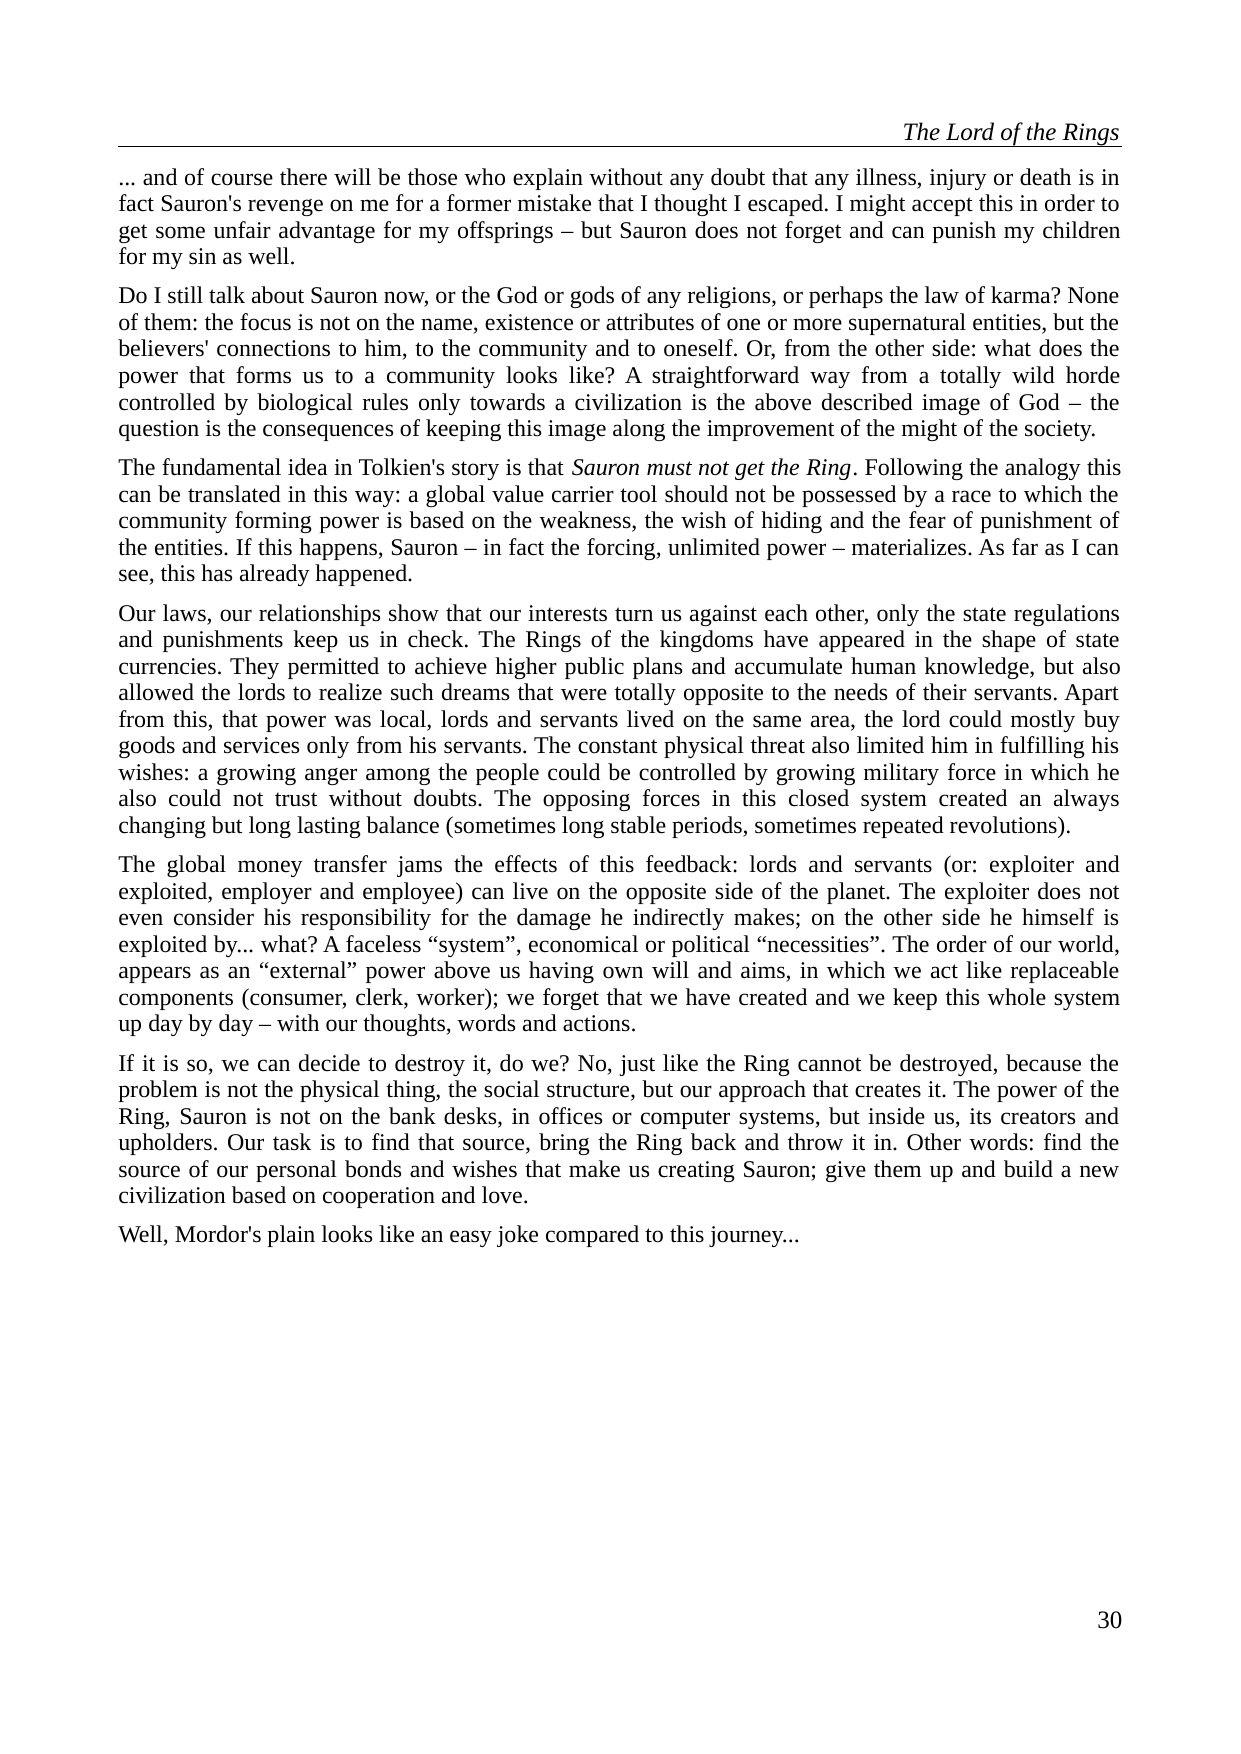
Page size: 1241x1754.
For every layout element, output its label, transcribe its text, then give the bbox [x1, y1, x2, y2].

text If it is so, we can decide to destroy it, do we? No, just like the Ring cannot be destroyed, because the problem is not the physical thing, the social structure, but our approach that creates it. The power of the Ring, Sauron is not on the bank desks, in offices or computer systems, but inside us, its creators and upholders. Our task is to find that source, bring the Ring back and throw it in. Other words: find the source of our personal bonds and wishes that make us creating Sauron; give them up and build a new civilization based on cooperation and love. [118, 1049, 1122, 1209]
text The fundamental idea in Tolkien's story is that Sauron must not get the Ring. Following the analogy this can be translated in this way: a global value carrier tool should not be possessed by a race to which the community forming power is based on the weakness, the wish of hiding and the fear of punishment of the entities. If this happens, Sauron – in fact the forcing, unlimited power – materializes. As far as I can see, this has already happened. [118, 454, 1122, 587]
text The global money transfer jams the effects of this feedback: lords and servants (or: exploiter and exploited, employer and employee) can live on the opposite side of the planet. The exploiter does not even consider his responsibility for the damage he indirectly makes; on the other side he himself is exploited by... what? A faceless “system”, economical or political “necessities”. The order of our world, appears as an “external” power above us having own will and aims, in which we act like replaceable components (consumer, clerk, worker); we forget that we have created and we keep this whole system up day by day – with our thoughts, words and actions. [118, 851, 1122, 1037]
text ... and of course there will be those who explain without any doubt that any illness, injury or death is in fact Sauron's revenge on me for a former mistake that I thought I escaped. I might accept this in order to get some unfair advantage for my offsprings – but Sauron does not forget and can punish my children for my sin as well. [118, 164, 1122, 270]
text Well, Mordor's plain looks like an easy joke compared to this journey... [118, 1221, 1122, 1248]
text Our laws, our relationships show that our interests turn us against each other, only the state regulations and punishments keep us in check. The Rings of the kingdoms have appeared in the shape of state currencies. They permitted to achieve higher public plans and accumulate human knowledge, but also allowed the lords to realize such dreams that were totally opposite to the needs of their servants. Apart from this, that power was local, lords and servants lived on the same area, the lord could mostly buy goods and services only from his servants. The constant physical threat also limited him in fulfilling his wishes: a growing anger among the people could be controlled by growing military force in which he also could not trust without doubts. The opposing forces in this closed system created an always changing but long lasting balance (sometimes long stable periods, sometimes repeated revolutions). [118, 599, 1122, 839]
text Do I still talk about Sauron now, or the God or gods of any religions, or perhaps the law of karma? None of them: the focus is not on the name, existence or attributes of one or more supernatural entities, but the believers' connections to him, to the community and to oneself. Or, from the other side: what does the power that forms us to a community looks like? A straightforward way from a totally wild horde controlled by biological rules only towards a civilization is the above described image of God – the question is the consequences of keeping this image along the improvement of the might of the society. [118, 282, 1122, 442]
